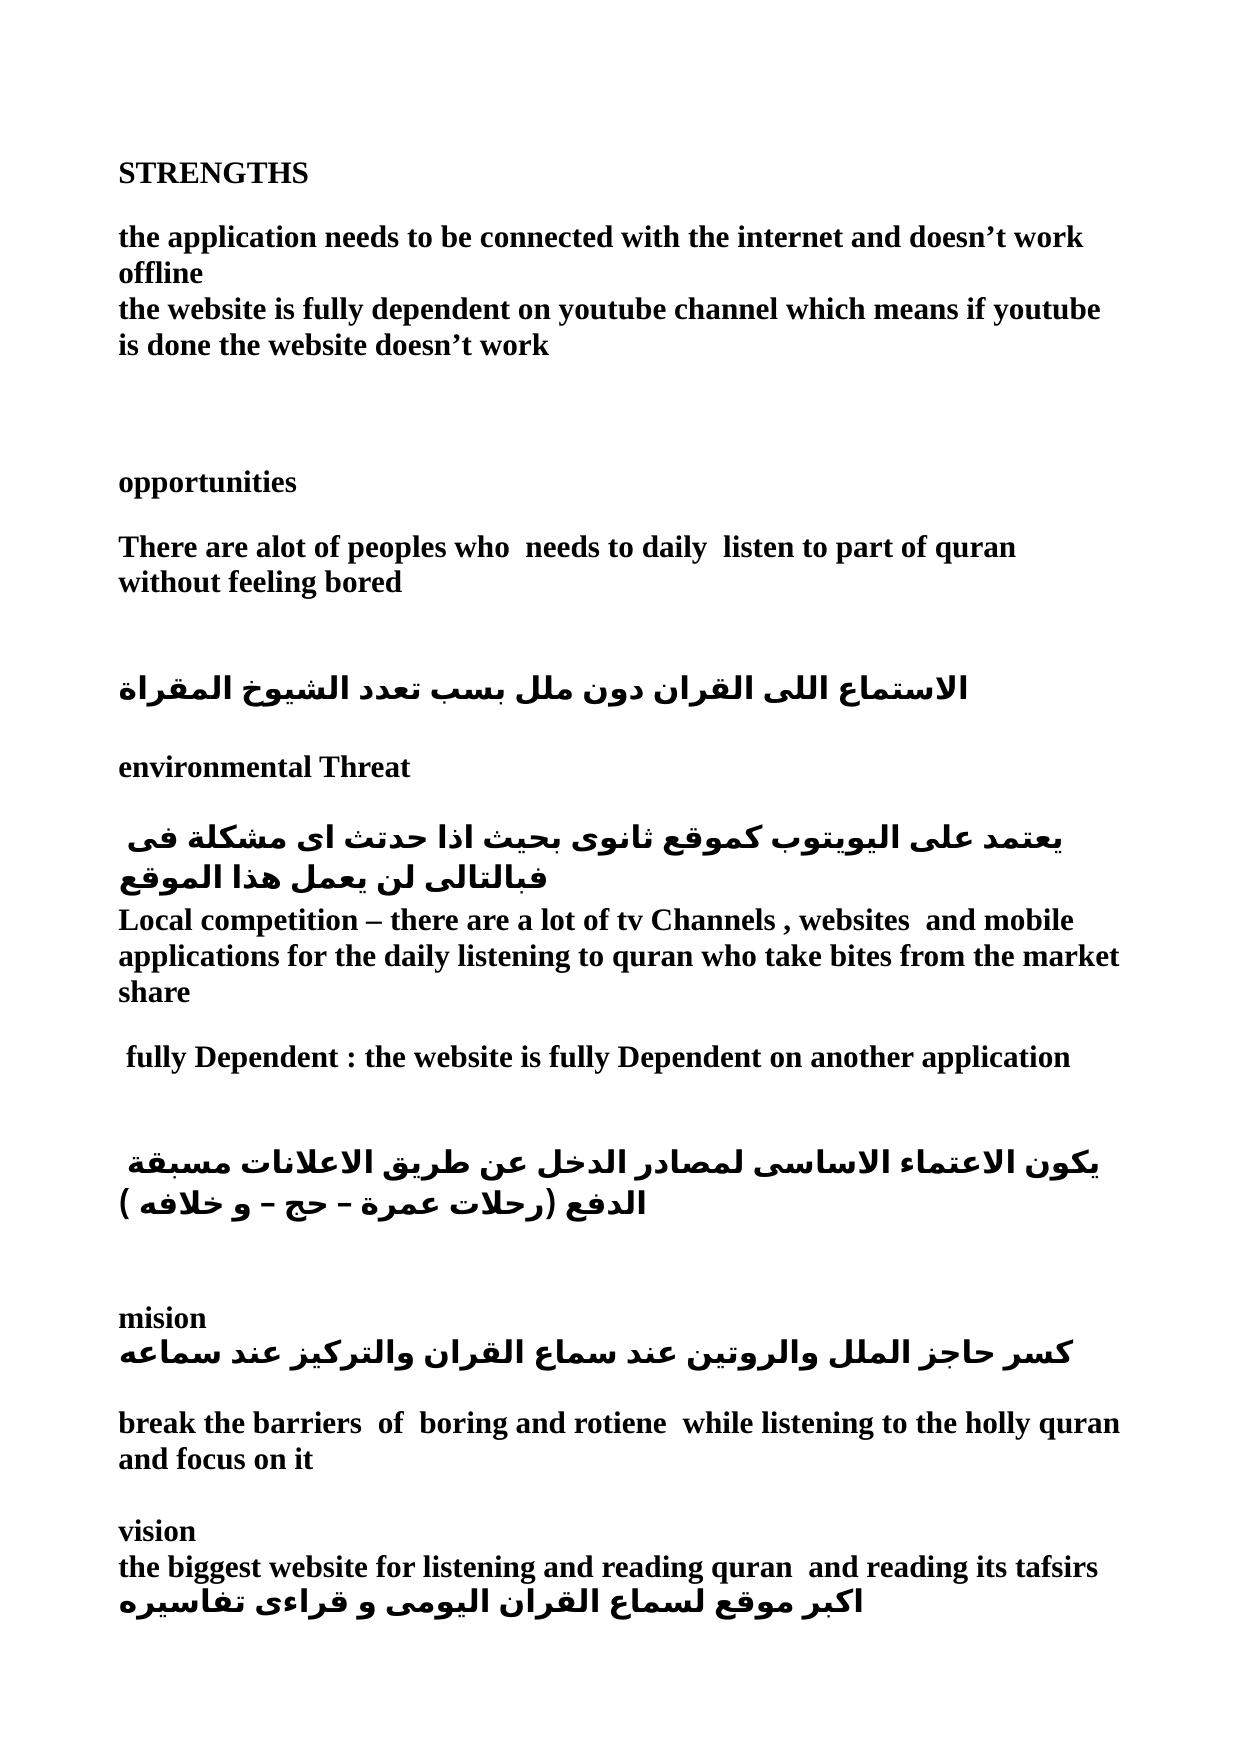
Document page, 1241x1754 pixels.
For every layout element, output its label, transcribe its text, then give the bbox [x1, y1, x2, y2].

text الاستماع اللى القران دون ملل بسب تعدد الشيوخ المقراة environmental Threat يعتمد على اليويتوب كموقع ثانوى بحيث اذا حدتث اى مشكلة فى فبالتالى لن يعمل هذا الموقع [118, 600, 1122, 902]
text break the barriers of boring and rotiene while listening to the holly quran and focus on it [118, 1405, 1122, 1477]
text fully Dependent : the website is fully Dependent on another application يكون الاعتماء الاساسى لمصادر الدخل عن طريق الاعلانات مسبقة الدفع (رحلات عمرة – حج – و خلافه ) mision كسر حاجز الملل والروتين عند سماع القران والتركيز عند سماعه [118, 1038, 1122, 1376]
text the application needs to be connected with the internet and doesn’t work offline [118, 219, 1122, 291]
text opportunities [118, 391, 1122, 499]
text the biggest website for listening and reading quran and reading its tafsirs اكبر موقع لسماع القران اليومى و قراءى تفاسيره [118, 1548, 1122, 1625]
text you can read the tafsir of the part نقاط الضعف يحتاج الموقع فى الاساس ان يكون متصلا بالانترنت STRENGTHS [118, 118, 1122, 190]
text the website is fully dependent on youtube channel which means if youtube is done the website doesn’t work [118, 291, 1122, 362]
text Local competition – there are a lot of tv Channels , websites and mobile applications for the daily listening to quran who take bites from the market share [118, 902, 1122, 1009]
text vision [118, 1477, 1122, 1548]
text There are alot of peoples who needs to daily listen to part of quran without feeling bored [118, 528, 1122, 600]
